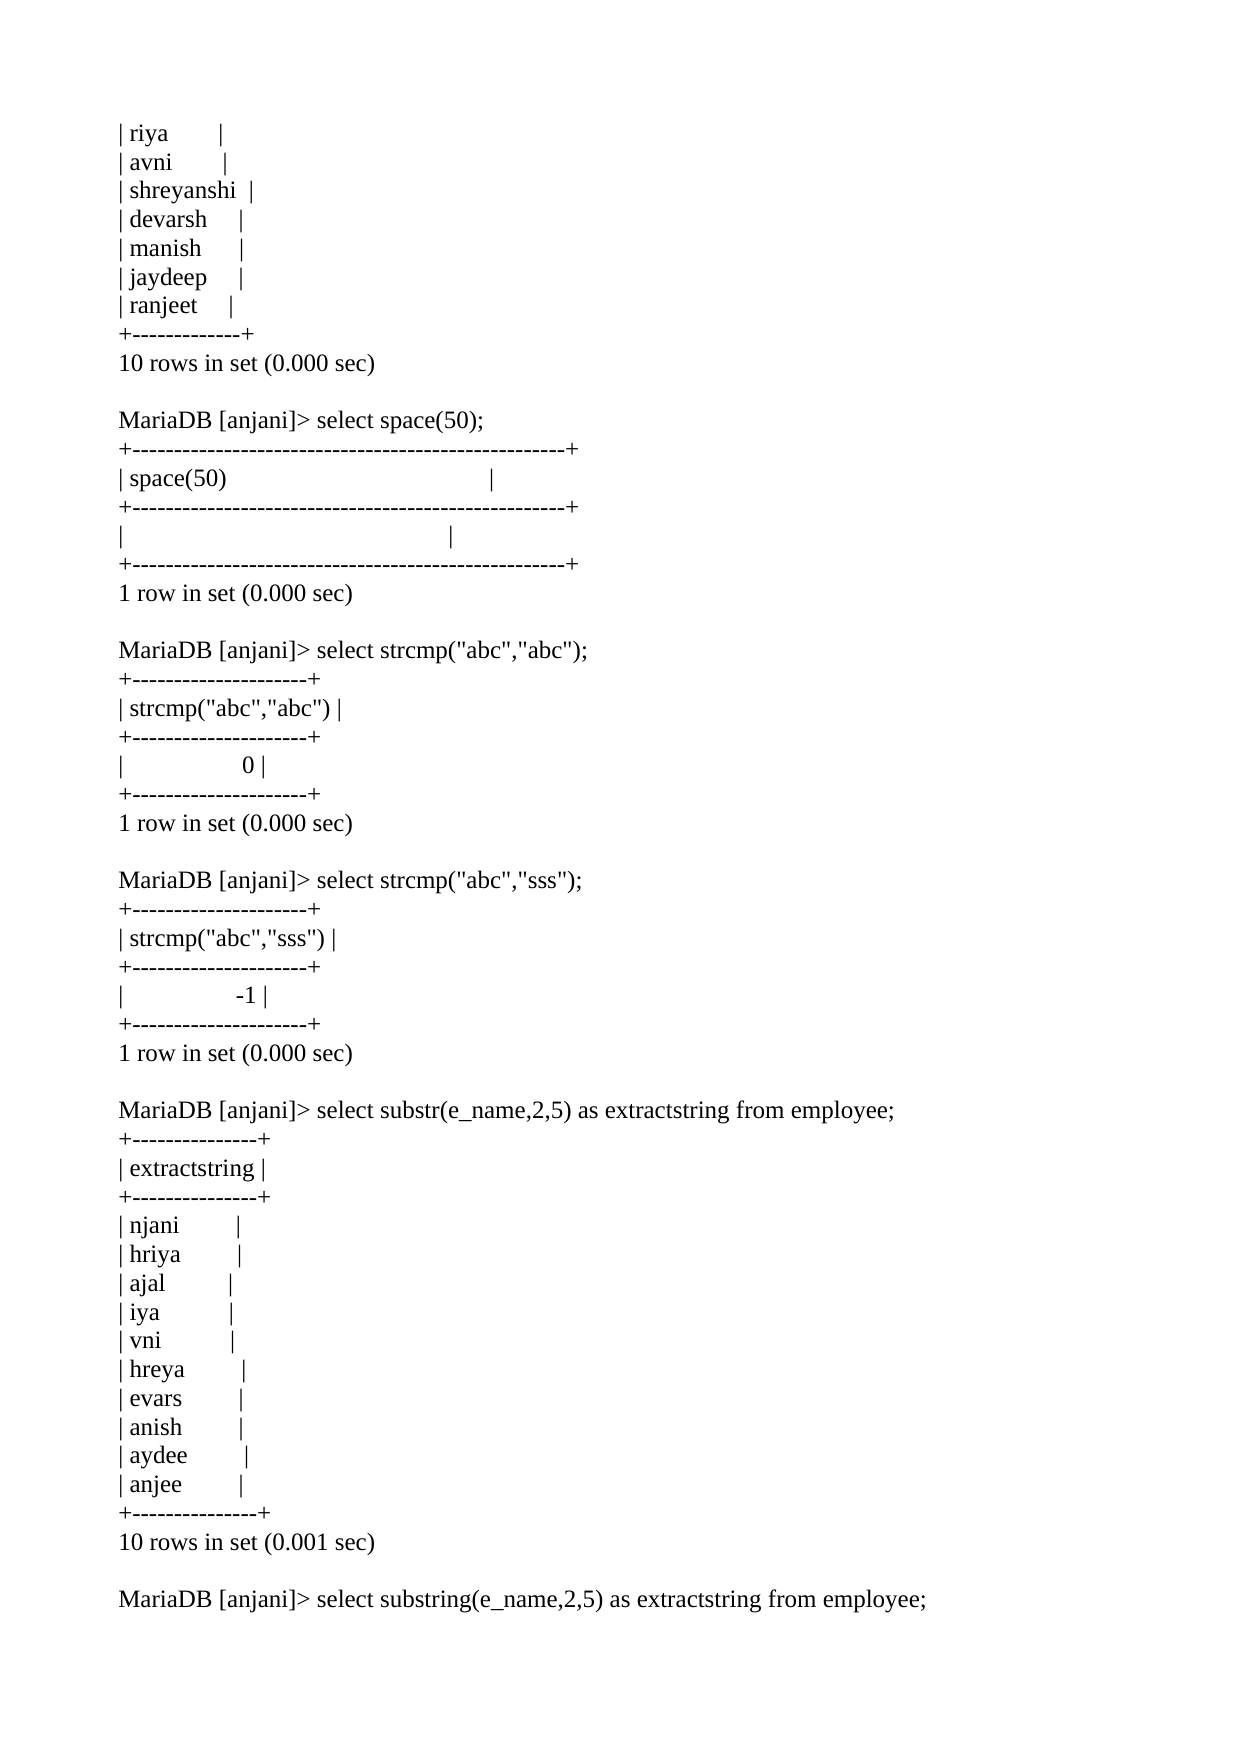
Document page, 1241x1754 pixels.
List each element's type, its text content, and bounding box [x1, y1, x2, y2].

text | 0 | [118, 751, 1122, 779]
text | devarsh | [118, 204, 1122, 233]
text +---------------------+ [118, 952, 1122, 981]
text +----------------------------------------------------+ [118, 434, 1122, 463]
text | hriya | [118, 1239, 1122, 1268]
text MariaDB [anjani]> select strcmp("abc","abc"); [118, 636, 1122, 664]
text | extractstring | [118, 1153, 1122, 1182]
text +----------------------------------------------------+ [118, 549, 1122, 578]
text | riya | [118, 118, 1122, 147]
text +---------------------+ [118, 664, 1122, 693]
text | strcmp("abc","abc") | [118, 693, 1122, 722]
text +-------------+ [118, 319, 1122, 348]
text +---------------+ [118, 1182, 1122, 1211]
text | avni | [118, 147, 1122, 176]
text | manish | [118, 233, 1122, 262]
text +---------------+ [118, 1498, 1122, 1527]
text +---------------+ [118, 1124, 1122, 1153]
text +---------------------+ [118, 779, 1122, 808]
text | aydee | [118, 1441, 1122, 1469]
text +---------------------+ [118, 722, 1122, 751]
text MariaDB [anjani]> select space(50); [118, 406, 1122, 434]
text | anish | [118, 1412, 1122, 1441]
text 10 rows in set (0.001 sec) [118, 1527, 1122, 1556]
text | ranjeet | [118, 291, 1122, 319]
text +---------------------+ [118, 894, 1122, 923]
text | hreya | [118, 1354, 1122, 1383]
text | space(50) | [118, 463, 1122, 492]
text MariaDB [anjani]> select substr(e_name,2,5) as extractstring from employee; [118, 1096, 1122, 1124]
text 1 row in set (0.000 sec) [118, 1038, 1122, 1067]
text | njani | [118, 1211, 1122, 1239]
text | shreyanshi | [118, 176, 1122, 204]
text MariaDB [anjani]> select substring(e_name,2,5) as extractstring from employee; [118, 1584, 1122, 1613]
text | ajal | [118, 1268, 1122, 1297]
text | -1 | [118, 981, 1122, 1009]
text 1 row in set (0.000 sec) [118, 808, 1122, 837]
text | | [118, 521, 1122, 549]
text 1 row in set (0.000 sec) [118, 578, 1122, 607]
text 10 rows in set (0.000 sec) [118, 348, 1122, 377]
text MariaDB [anjani]> select strcmp("abc","sss"); [118, 866, 1122, 894]
text | anjee | [118, 1469, 1122, 1498]
text | vni | [118, 1326, 1122, 1354]
text | evars | [118, 1383, 1122, 1412]
text +----------------------------------------------------+ [118, 492, 1122, 521]
text | jaydeep | [118, 262, 1122, 291]
text +---------------------+ [118, 1009, 1122, 1038]
text | strcmp("abc","sss") | [118, 923, 1122, 952]
text | iya | [118, 1297, 1122, 1326]
